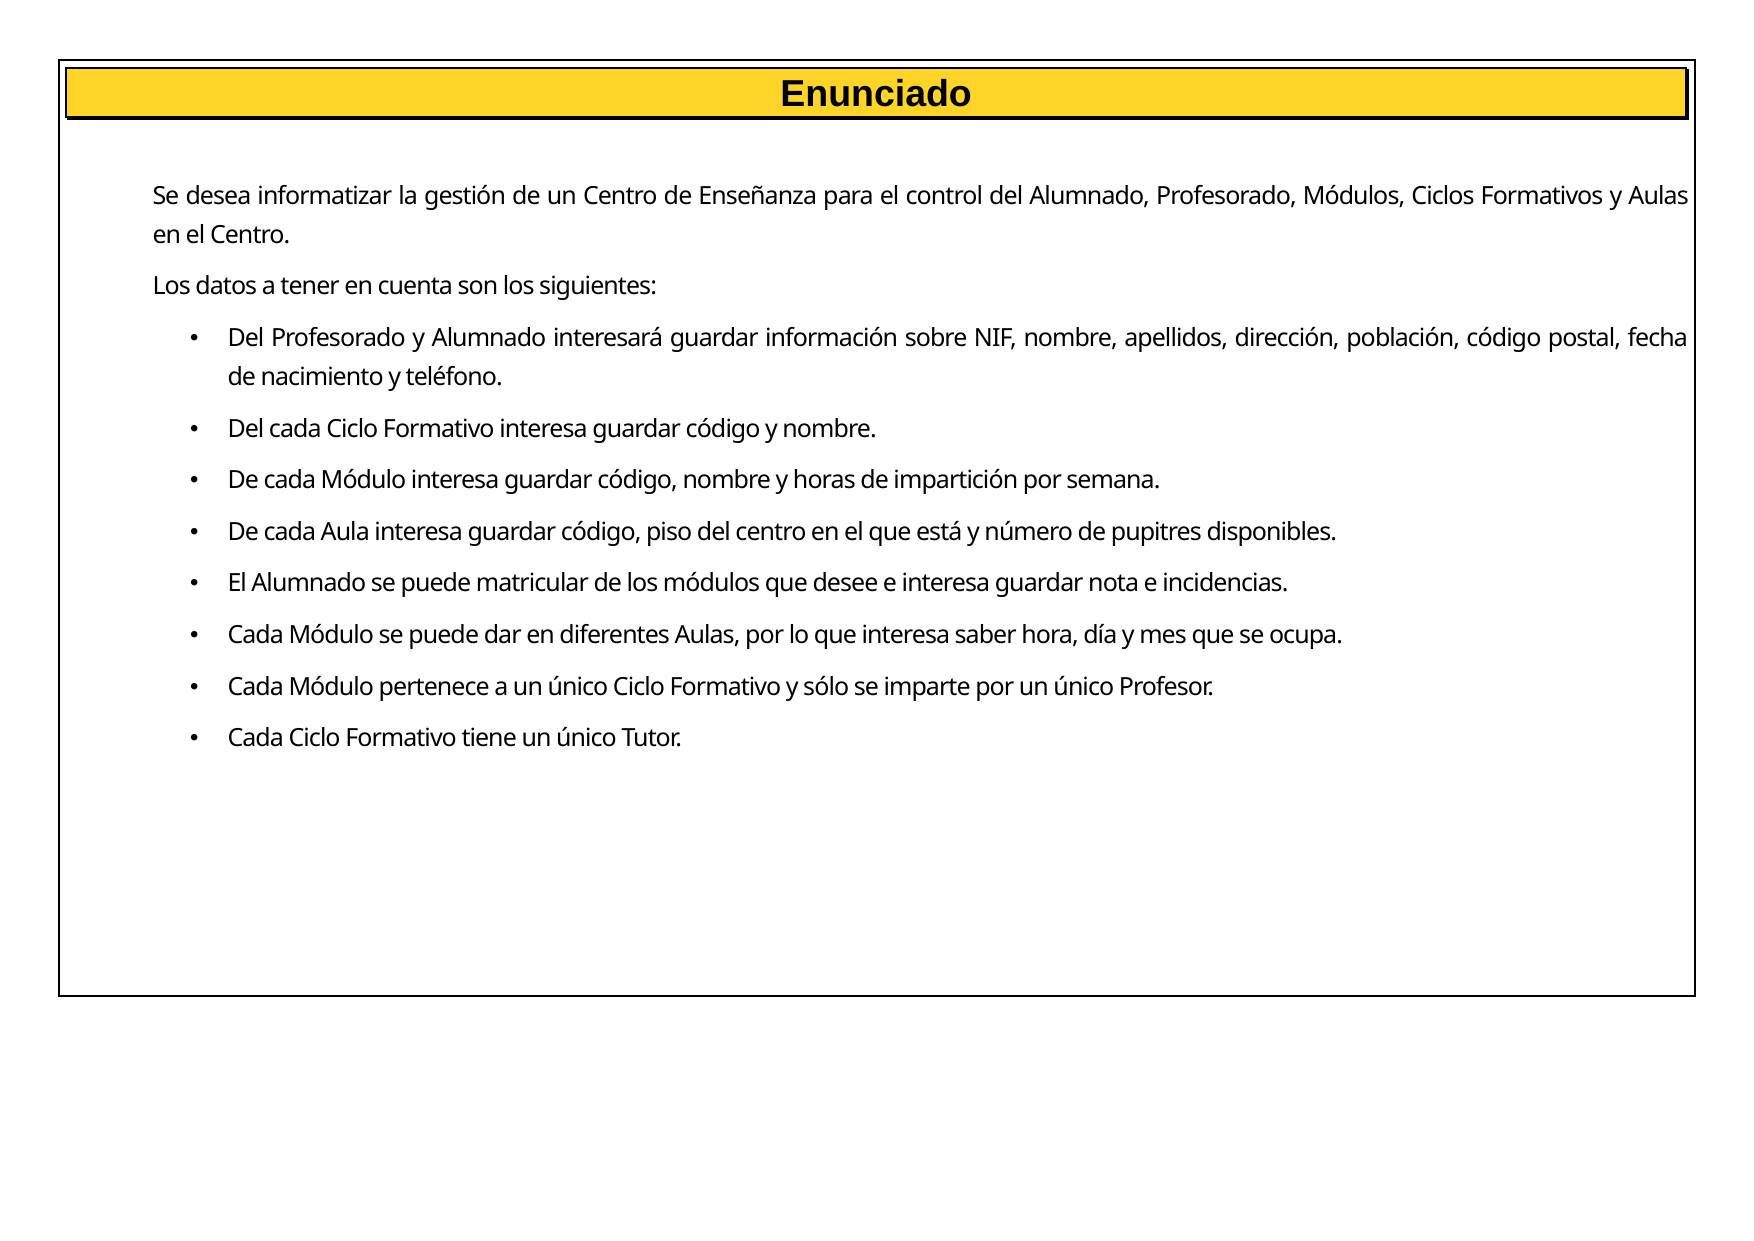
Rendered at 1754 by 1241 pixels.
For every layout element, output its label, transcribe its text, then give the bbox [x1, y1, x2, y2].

table_header Enunciado [60, 61, 1694, 126]
table_cell Se desea informatizar la gestión de un Centro de Enseñanza para el control del Alumnado, Profesorado, Módulos, Ciclos Formativos y Aulas en el Centro. Los datos a tener en cuenta son los siguientes: Del Profesorado y Alumnado interesará guardar información sobre NIF, nombre, apellidos, dirección, población, código postal, fecha de nacimiento y teléfono. Del cada Ciclo Formativo interesa guardar código y nombre. De cada Módulo interesa guardar código, nombre y horas de impartición por semana. De cada Aula interesa guardar código, piso del centro en el que está y número de pupitres disponibles. El Alumnado se puede matricular de los módulos que desee e interesa guardar nota e incidencias. Cada Módulo se puede dar en diferentes Aulas, por lo que interesa saber hora, día y mes que se ocupa. Cada Módulo pertenece a un único Ciclo Formativo y sólo se imparte por un único Profesor. Cada Ciclo Formativo tiene un único Tutor. [60, 126, 1694, 994]
